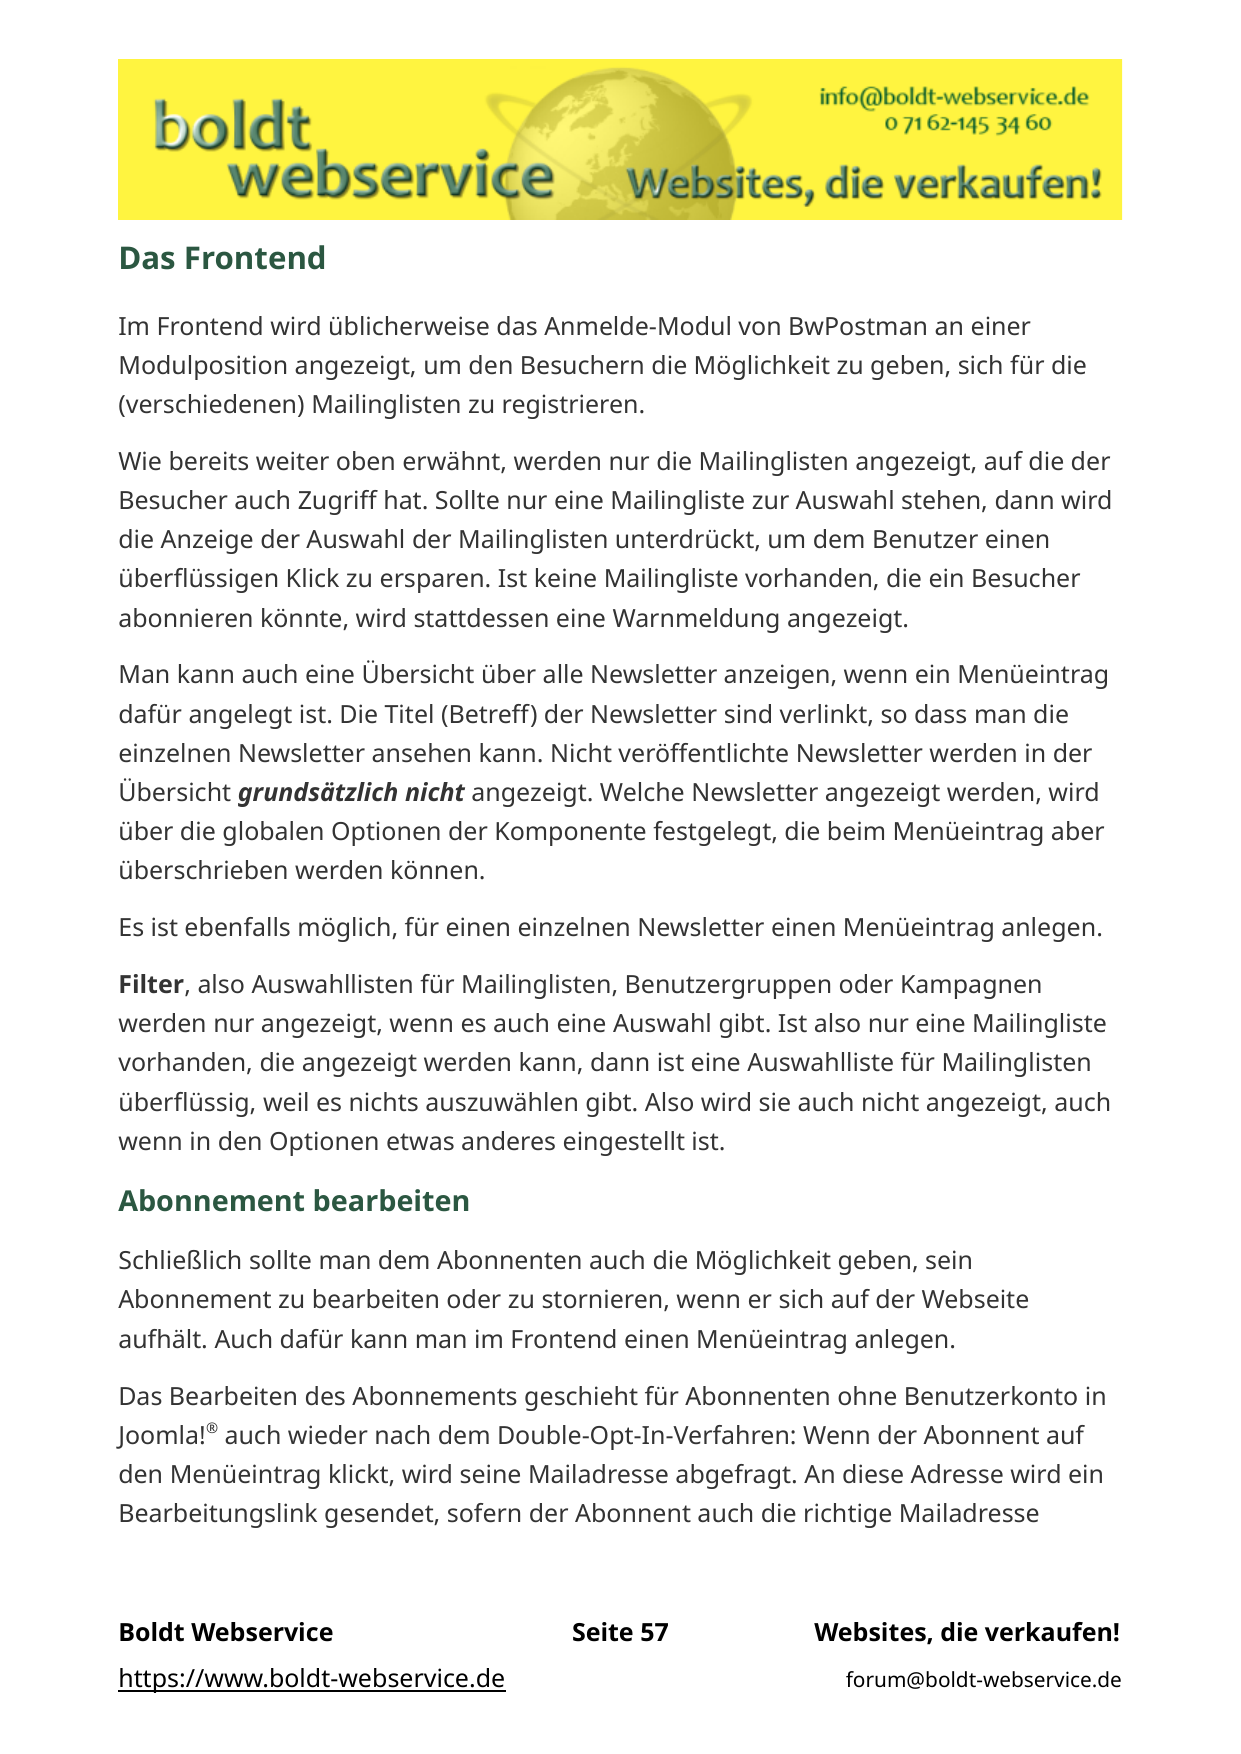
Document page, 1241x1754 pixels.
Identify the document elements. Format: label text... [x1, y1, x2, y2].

text Im Frontend wird üblicherweise das Anmelde-Modul von BwPostman an einer Modulposition angezeigt, um den Besuchern die Möglichkeit zu geben, sich für die (verschiedenen) Mailinglisten zu registrieren. [118, 308, 1122, 421]
subtitle Das Frontend [118, 236, 1122, 279]
text Wie bereits weiter oben erwähnt, werden nur die Mailinglisten angezeigt, auf die der Besucher auch Zugriff hat. Sollte nur eine Mailingliste zur Auswahl stehen, dann wird die Anzeige der Auswahl der Mailinglisten unterdrückt, um dem Benutzer einen überflüssigen Klick zu ersparen. Ist keine Mailingliste vorhanden, die ein Besucher abonnieren könnte, wird stattdessen eine Warnmeldung angezeigt. [118, 443, 1122, 634]
picture [118, 59, 1123, 220]
text Das Bearbeiten des Abonnements geschieht für Abonnenten ohne Benutzerkonto in Joomla!® auch wieder nach dem Double-Opt-In-Verfahren: Wenn der Abonnent auf den Menüeintrag klickt, wird seine Mailadresse abgefragt. An diese Adresse wird ein Bearbeitungslink gesendet, sofern der Abonnent auch die richtige Mailadresse [118, 1378, 1122, 1530]
text Schließlich sollte man dem Abonnenten auch die Möglichkeit geben, sein Abonnement zu bearbeiten oder zu stornieren, wenn er sich auf der Webseite aufhält. Auch dafür kann man im Frontend einen Menüeintrag anlegen. [118, 1243, 1122, 1355]
subtitle Abonnement bearbeiten [118, 1180, 1122, 1219]
text Filter, also Auswahllisten für Mailinglisten, Benutzergruppen oder Kampagnen werden nur angezeigt, wenn es auch eine Auswahl gibt. Ist also nur eine Mailingliste vorhanden, die angezeigt werden kann, dann ist eine Auswahlliste für Mailinglisten überflüssig, weil es nichts auszuwählen gibt. Also wird sie auch nicht angezeigt, auch wenn in den Optionen etwas anderes eingestellt ist. [118, 967, 1122, 1157]
text Man kann auch eine Übersicht über alle Newsletter anzeigen, wenn ein Menüeintrag dafür angelegt ist. Die Titel (Betreff) der Newsletter sind verlinkt, so dass man die einzelnen Newsletter ansehen kann. Nicht veröffentlichte Newsletter werden in der Übersicht grundsätzlich nicht angezeigt. Welche Newsletter angezeigt werden, wird über die globalen Optionen der Komponente festgelegt, die beim Menüeintrag aber überschrieben werden können. [118, 657, 1122, 887]
text Es ist ebenfalls möglich, für einen einzelnen Newsletter einen Menüeintrag anlegen. [118, 910, 1122, 944]
